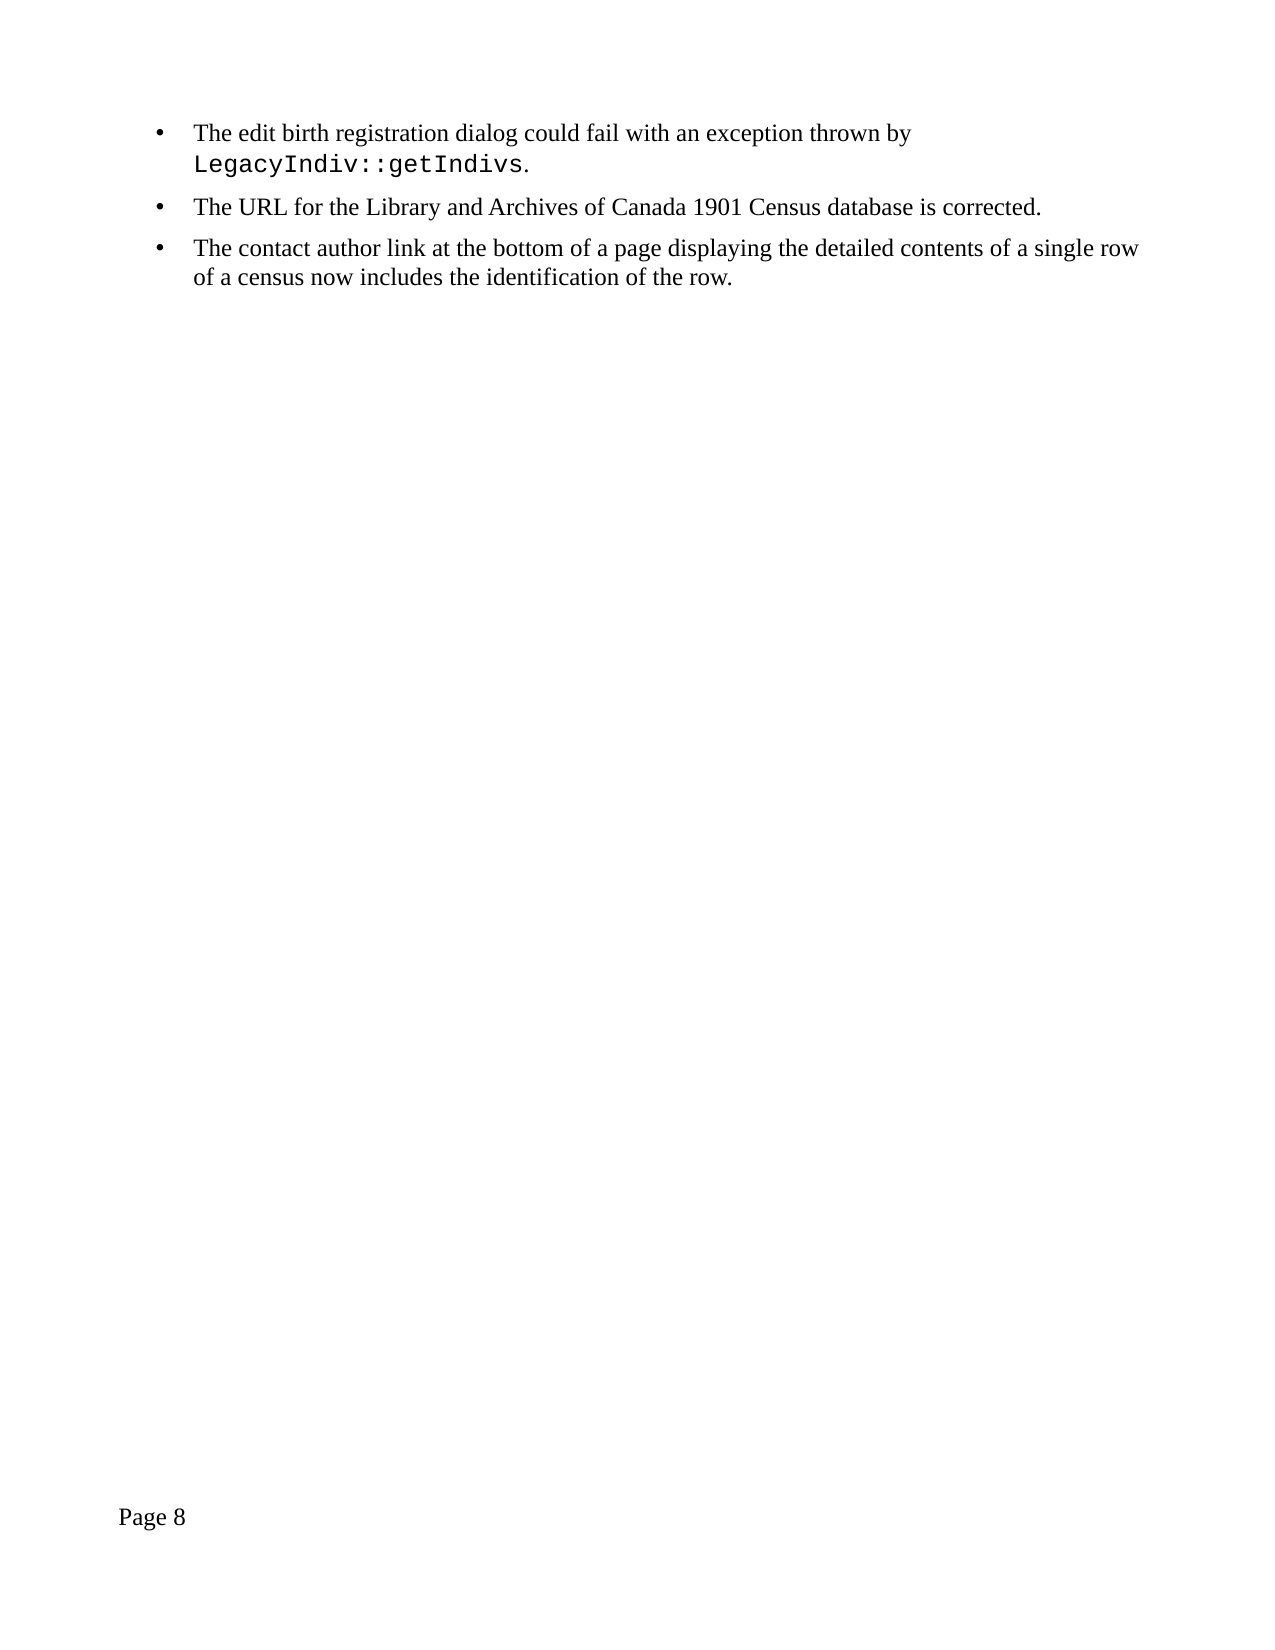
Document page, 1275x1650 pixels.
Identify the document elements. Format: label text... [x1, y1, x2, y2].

list The URL for the Library and Archives of Canada 1901 Census database is corrected. [156, 192, 1157, 221]
list The contact author link at the bottom of a page displaying the detailed contents of a single row of a census now includes the identification of the row. [156, 233, 1157, 291]
list The edit birth registration dialog could fail with an exception thrown by LegacyIndiv::getIndivs. [156, 118, 1157, 180]
